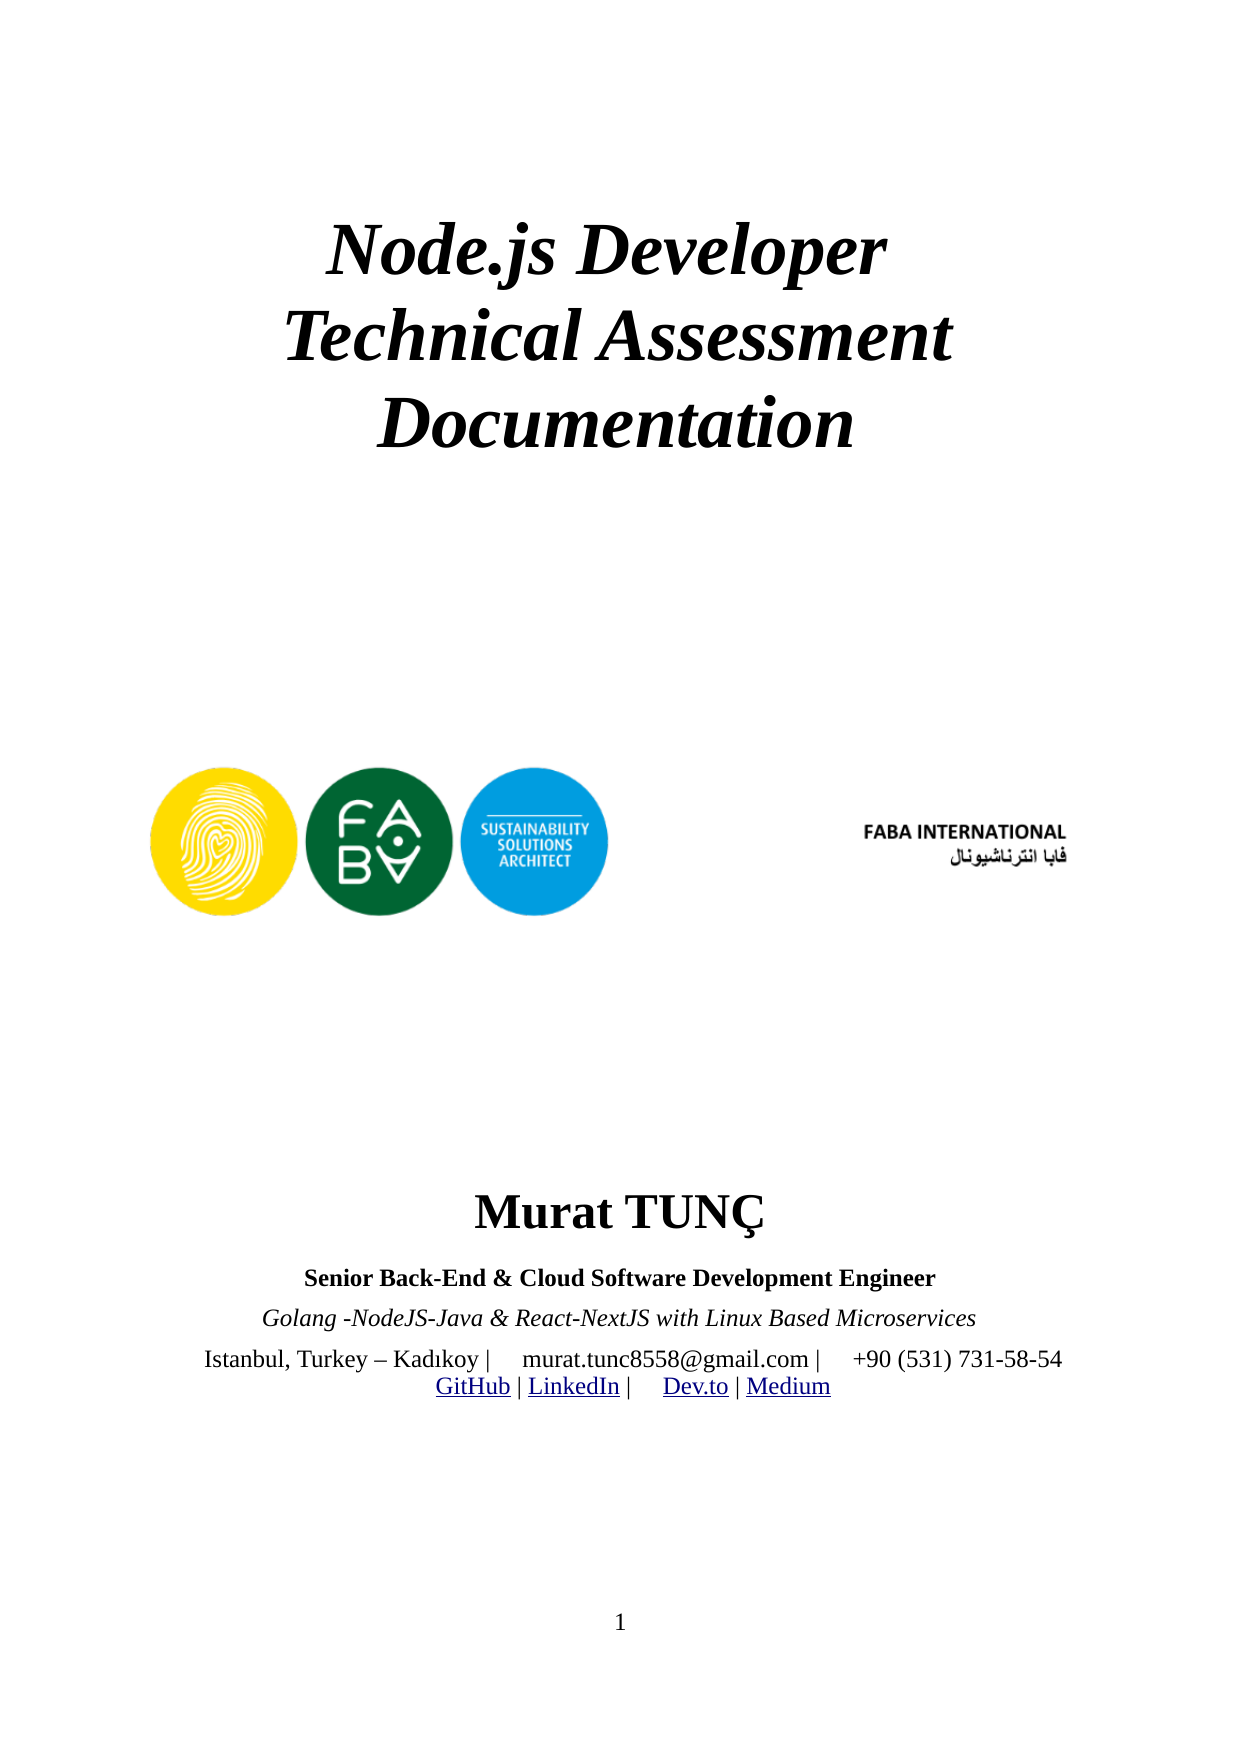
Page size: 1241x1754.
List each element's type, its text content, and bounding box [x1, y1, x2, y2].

text 📍 Istanbul, Turkey – Kadıkoy | 📧 murat.tunc8558@gmail.com | 📞 +90 (531) 731-58-54 🔗 GitHub | LinkedIn | 🌐 Dev.to | Medium [118, 1346, 1122, 1399]
text Senior Back-End & Cloud Software Development Engineer [118, 1250, 1122, 1295]
text Technical Assessment Documentation [118, 291, 1122, 463]
picture [118, 726, 1123, 946]
text Golang -NodeJS-Java & React-NextJS with Linux Based Microservices [118, 1310, 1122, 1331]
text Node.js Developer [118, 204, 1122, 291]
subtitle Murat TUNÇ [118, 1193, 1122, 1238]
